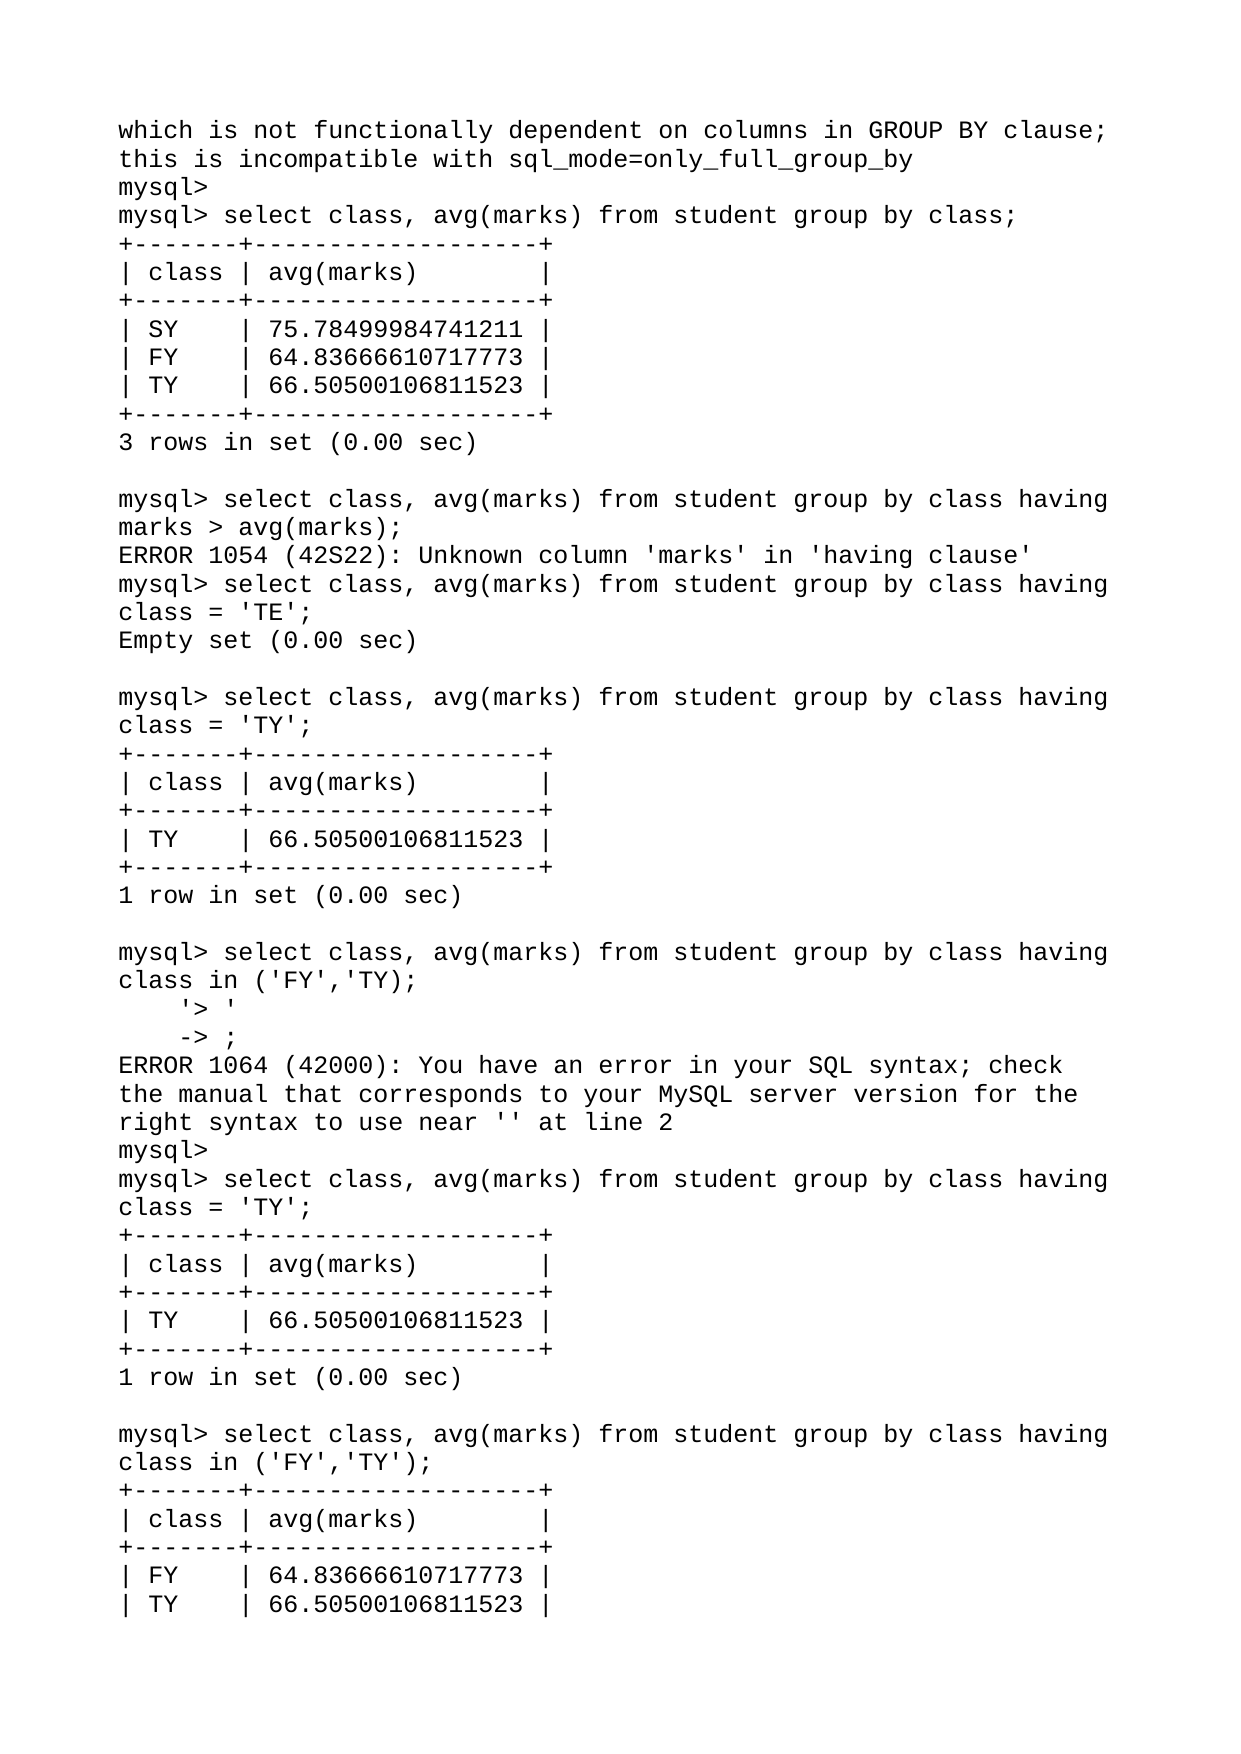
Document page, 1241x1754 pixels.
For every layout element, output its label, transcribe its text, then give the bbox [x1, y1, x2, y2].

text +-------+-------------------+ [118, 1223, 1122, 1251]
text +-------+-------------------+ [118, 798, 1122, 826]
text | TY | 66.50500106811523 | [118, 826, 1122, 855]
text -> ; [118, 1025, 1122, 1053]
text | TY | 66.50500106811523 | [118, 1591, 1122, 1620]
text mysql> select class, avg(marks) from student group by class; [118, 203, 1122, 231]
text ERROR 1054 (42S22): Unknown column 'marks' in 'having clause' [118, 543, 1122, 571]
text mysql> [118, 175, 1122, 203]
text | class | avg(marks) | [118, 770, 1122, 798]
text 3 rows in set (0.00 sec) [118, 430, 1122, 458]
text mysql> select class, avg(marks) from student group by class having class = 'TY'; [118, 685, 1122, 741]
text | FY | 64.83666610717773 | [118, 1563, 1122, 1591]
text mysql> select class, avg(marks) from student group by class having class = 'TE'; [118, 571, 1122, 628]
text | class | avg(marks) | [118, 1506, 1122, 1535]
text | class | avg(marks) | [118, 1251, 1122, 1280]
text mysql> select class, avg(marks) from student group by class having class in ('FY','TY'); [118, 1421, 1122, 1478]
text 1 row in set (0.00 sec) [118, 1365, 1122, 1393]
text which is not functionally dependent on columns in GROUP BY clause; this is incompatible with sql_mode=only_full_group_by [118, 118, 1122, 175]
text +-------+-------------------+ [118, 231, 1122, 260]
text mysql> select class, avg(marks) from student group by class having class = 'TY'; [118, 1166, 1122, 1223]
text | SY | 75.78499984741211 | [118, 316, 1122, 345]
text | TY | 66.50500106811523 | [118, 1308, 1122, 1336]
text +-------+-------------------+ [118, 741, 1122, 770]
text +-------+-------------------+ [118, 855, 1122, 883]
text 1 row in set (0.00 sec) [118, 883, 1122, 911]
text +-------+-------------------+ [118, 288, 1122, 316]
text | class | avg(marks) | [118, 260, 1122, 288]
text ERROR 1064 (42000): You have an error in your SQL syntax; check the manual that corresponds to your MySQL server version for the right syntax to use near '' at line 2 [118, 1053, 1122, 1138]
text +-------+-------------------+ [118, 1280, 1122, 1308]
text mysql> select class, avg(marks) from student group by class having class in ('FY','TY); [118, 940, 1122, 996]
text | FY | 64.83666610717773 | [118, 345, 1122, 373]
text | TY | 66.50500106811523 | [118, 373, 1122, 401]
text '> ' [118, 996, 1122, 1025]
text +-------+-------------------+ [118, 1535, 1122, 1563]
text +-------+-------------------+ [118, 1336, 1122, 1365]
text Empty set (0.00 sec) [118, 628, 1122, 656]
text +-------+-------------------+ [118, 401, 1122, 430]
text +-------+-------------------+ [118, 1478, 1122, 1506]
text mysql> [118, 1138, 1122, 1166]
text mysql> select class, avg(marks) from student group by class having marks > avg(marks); [118, 486, 1122, 543]
